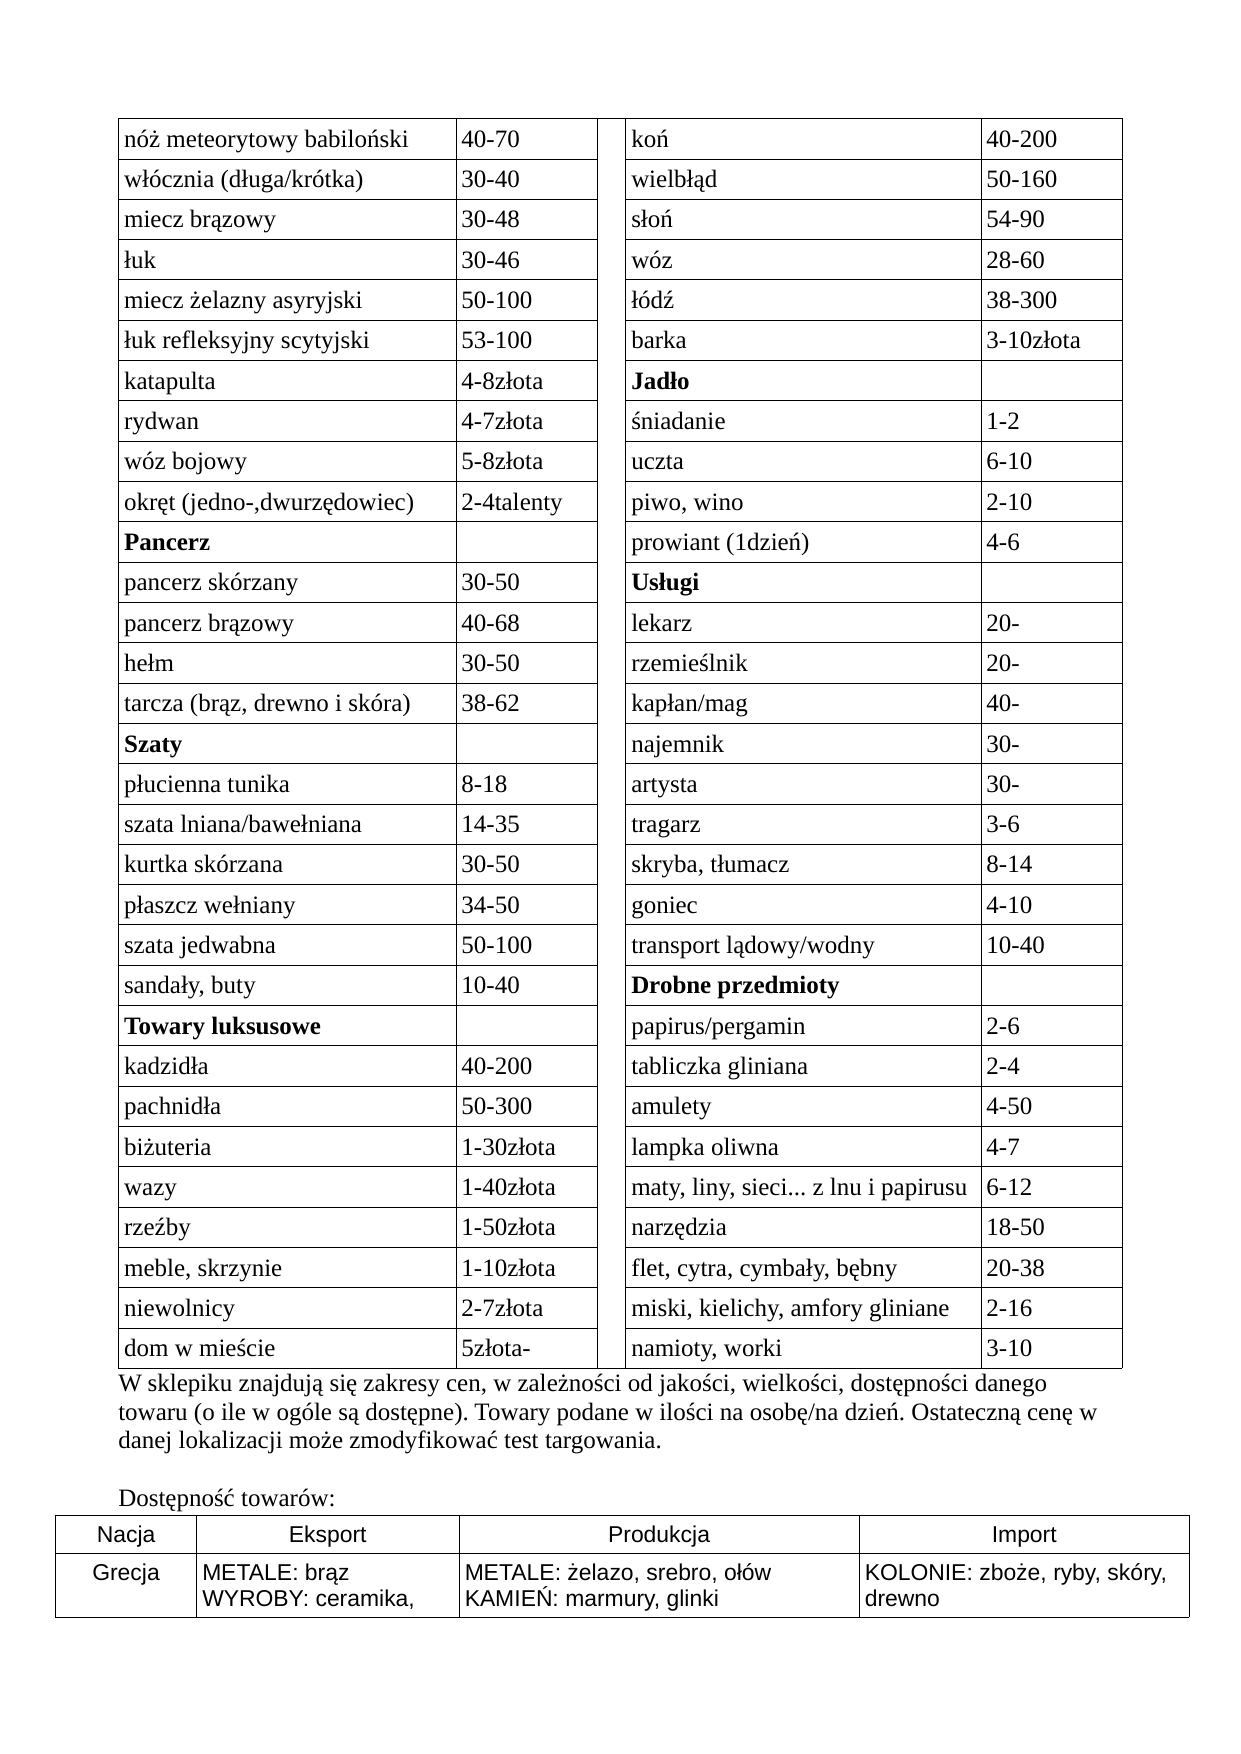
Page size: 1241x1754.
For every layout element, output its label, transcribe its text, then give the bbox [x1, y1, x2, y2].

table_cell 38-62 [457, 684, 597, 723]
table_cell miecz żelazny asyryjski [119, 280, 456, 320]
table_header Import [860, 1516, 1189, 1553]
table_cell łuk [119, 240, 456, 279]
table_cell śniadanie [626, 401, 981, 441]
table_cell Szaty [119, 724, 456, 763]
table_cell prowiant (1dzień) [626, 522, 981, 562]
table_cell pachnidła [119, 1087, 456, 1126]
table_cell narzędzia [626, 1208, 981, 1247]
table_cell 28-60 [982, 240, 1122, 279]
table_cell 20- [982, 643, 1122, 682]
table_cell 40- [982, 684, 1122, 723]
table_cell 1-30złota [457, 1127, 597, 1166]
table_cell 50-100 [457, 280, 597, 320]
table_cell płaszcz wełniany [119, 885, 456, 924]
table_cell pancerz brązowy [119, 603, 456, 642]
table_cell piwo, wino [626, 482, 981, 521]
table_cell amulety [626, 1087, 981, 1126]
table_cell 1-10złota [457, 1248, 597, 1287]
table_cell [457, 1006, 597, 1045]
table_cell 4-6 [982, 522, 1122, 562]
table_cell METALE: żelazo, srebro, ołów KAMIEŃ: marmury, glinki [460, 1554, 859, 1617]
table_cell łódź [626, 280, 981, 320]
table_cell rydwan [119, 401, 456, 441]
text Dostępność towarów: [118, 1483, 1122, 1515]
table_cell 18-50 [982, 1208, 1122, 1247]
table_cell Grecja [56, 1554, 196, 1617]
table_cell 30-48 [457, 200, 597, 239]
table_cell 2-16 [982, 1288, 1122, 1327]
table_cell METALE: brąz WYROBY: ceramika, [197, 1554, 459, 1617]
table_cell rzemieślnik [626, 643, 981, 682]
table_cell Jadło [626, 361, 981, 400]
table_cell 8-18 [457, 764, 597, 803]
table_cell 30-40 [457, 160, 597, 199]
table_cell papirus/pergamin [626, 1006, 981, 1045]
table_cell 10-40 [982, 925, 1122, 965]
table_cell szata lniana/bawełniana [119, 805, 456, 844]
table_cell biżuteria [119, 1127, 456, 1166]
table_header Nacja [56, 1516, 196, 1553]
table_cell 50-300 [457, 1087, 597, 1126]
table_cell okręt (jedno-,dwurzędowiec) [119, 482, 456, 521]
table_cell 30-50 [457, 643, 597, 682]
table_cell 4-8złota [457, 361, 597, 400]
table_cell rzeźby [119, 1208, 456, 1247]
table_cell 20- [982, 603, 1122, 642]
table_cell [982, 563, 1122, 602]
table_cell słoń [626, 200, 981, 239]
table_cell katapulta [119, 361, 456, 400]
table_cell 40-70 [457, 119, 597, 158]
table_cell wóz bojowy [119, 442, 456, 481]
table_cell 1-40złota [457, 1167, 597, 1207]
table_cell lekarz [626, 603, 981, 642]
table_cell 20-38 [982, 1248, 1122, 1287]
table_cell 8-14 [982, 845, 1122, 884]
table_header Eksport [197, 1516, 459, 1553]
table_cell goniec [626, 885, 981, 924]
table_cell hełm [119, 643, 456, 682]
table_cell 53-100 [457, 321, 597, 360]
table_cell Usługi [626, 563, 981, 602]
table_cell 30-46 [457, 240, 597, 279]
table_cell 10-40 [457, 966, 597, 1005]
table_cell niewolnicy [119, 1288, 456, 1327]
table_cell 2-6 [982, 1006, 1122, 1045]
table_cell 14-35 [457, 805, 597, 844]
table_cell 3-10 [982, 1329, 1122, 1368]
table_cell kapłan/mag [626, 684, 981, 723]
table_cell 5złota- [457, 1329, 597, 1368]
table_cell 40-68 [457, 603, 597, 642]
table_cell miecz brązowy [119, 200, 456, 239]
table_cell wazy [119, 1167, 456, 1207]
table_cell flet, cytra, cymbały, bębny [626, 1248, 981, 1287]
table_cell pancerz skórzany [119, 563, 456, 602]
table_cell najemnik [626, 724, 981, 763]
table_cell 30-50 [457, 563, 597, 602]
table_cell uczta [626, 442, 981, 481]
table_header Produkcja [460, 1516, 859, 1553]
table_cell Drobne przedmioty [626, 966, 981, 1005]
table_cell tarcza (brąz, drewno i skóra) [119, 684, 456, 723]
table_header [598, 119, 625, 1368]
table_cell artysta [626, 764, 981, 803]
table_cell lampka oliwna [626, 1127, 981, 1166]
table_cell łuk refleksyjny scytyjski [119, 321, 456, 360]
table_cell kadzidła [119, 1046, 456, 1086]
table_cell 6-12 [982, 1167, 1122, 1207]
table_cell maty, liny, sieci... z lnu i papirusu [626, 1167, 981, 1207]
table_cell włócznia (długa/krótka) [119, 160, 456, 199]
table_cell KOLONIE: zboże, ryby, skóry, drewno [860, 1554, 1189, 1617]
table_cell koń [626, 119, 981, 158]
table_cell szata jedwabna [119, 925, 456, 965]
table_cell 38-300 [982, 280, 1122, 320]
table_cell nóż meteorytowy babiloński [119, 119, 456, 158]
table_cell [982, 966, 1122, 1005]
table_cell 2-4talenty [457, 482, 597, 521]
text W sklepiku znajdują się zakresy cen, w zależności od jakości, wielkości, dostępności danego towaru (o ile w ogóle są dostępne). Towary podane w ilości na osobę/na dzień. Ostateczną cenę w danej lokalizacji może zmodyfikować test targowania. [118, 1369, 1122, 1454]
table_cell Towary luksusowe [119, 1006, 456, 1045]
table_cell płucienna tunika [119, 764, 456, 803]
table_cell sandały, buty [119, 966, 456, 1005]
table_cell dom w mieście [119, 1329, 456, 1368]
table_cell barka [626, 321, 981, 360]
table_cell [457, 724, 597, 763]
table_cell meble, skrzynie [119, 1248, 456, 1287]
table_cell skryba, tłumacz [626, 845, 981, 884]
table_cell miski, kielichy, amfory gliniane [626, 1288, 981, 1327]
table_cell 4-7złota [457, 401, 597, 441]
table_cell 30- [982, 724, 1122, 763]
table_cell Pancerz [119, 522, 456, 562]
table_cell kurtka skórzana [119, 845, 456, 884]
table_cell [982, 361, 1122, 400]
table_cell wóz [626, 240, 981, 279]
table_cell 54-90 [982, 200, 1122, 239]
table_cell 1-50złota [457, 1208, 597, 1247]
table_cell 2-7złota [457, 1288, 597, 1327]
table_cell 34-50 [457, 885, 597, 924]
table_cell wielbłąd [626, 160, 981, 199]
table_cell 2-4 [982, 1046, 1122, 1086]
table_cell 40-200 [982, 119, 1122, 158]
table_cell 3-6 [982, 805, 1122, 844]
table_cell [457, 522, 597, 562]
table_cell tragarz [626, 805, 981, 844]
table_cell 6-10 [982, 442, 1122, 481]
table_cell 4-50 [982, 1087, 1122, 1126]
table_cell 4-10 [982, 885, 1122, 924]
table_cell 30-50 [457, 845, 597, 884]
table_cell 5-8złota [457, 442, 597, 481]
table_cell 1-2 [982, 401, 1122, 441]
table_cell 50-160 [982, 160, 1122, 199]
table_cell 30- [982, 764, 1122, 803]
table_cell namioty, worki [626, 1329, 981, 1368]
table_cell 4-7 [982, 1127, 1122, 1166]
table_cell transport lądowy/wodny [626, 925, 981, 965]
table_cell tabliczka gliniana [626, 1046, 981, 1086]
table_cell 3-10złota [982, 321, 1122, 360]
table_cell 2-10 [982, 482, 1122, 521]
table_cell 40-200 [457, 1046, 597, 1086]
table_cell 50-100 [457, 925, 597, 965]
